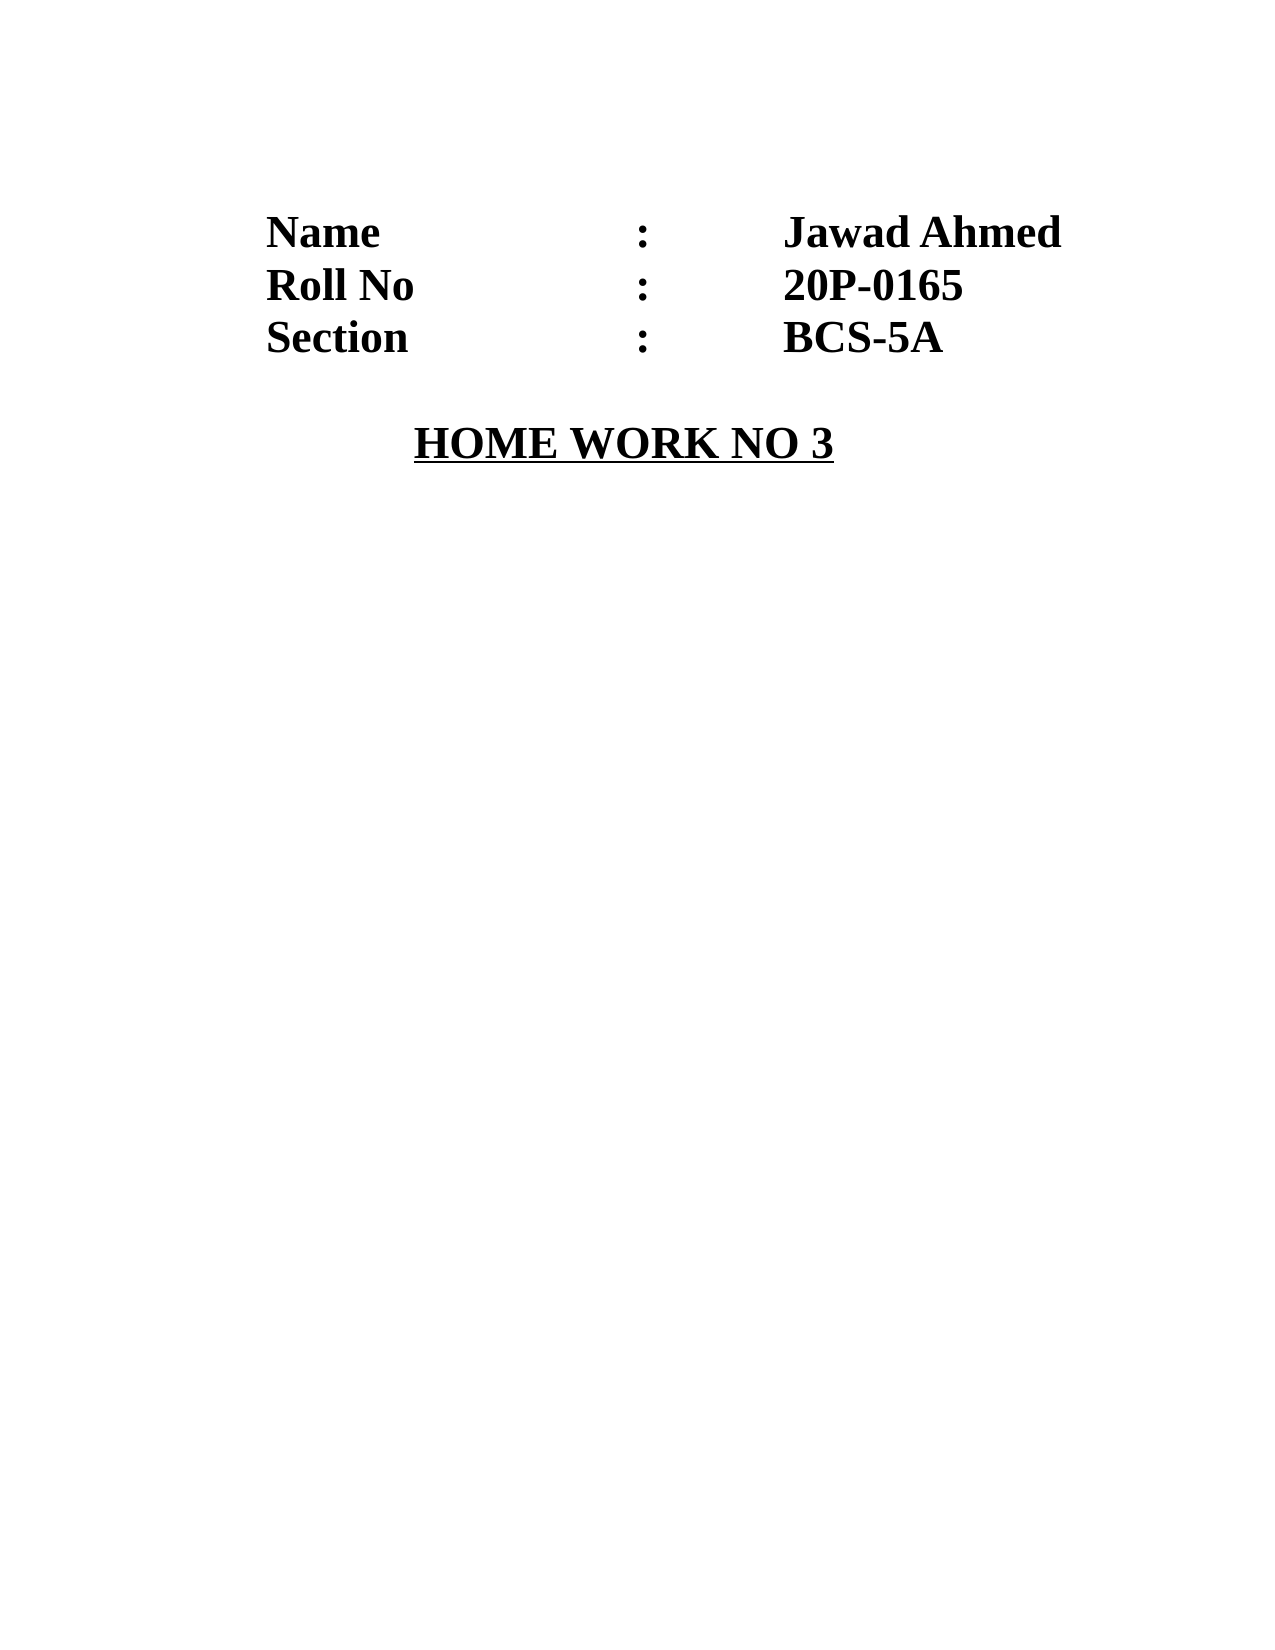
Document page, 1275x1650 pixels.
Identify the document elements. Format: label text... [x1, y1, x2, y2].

text Roll No : 20P-0165 [118, 257, 1157, 310]
text Name : Jawad Ahmed [118, 204, 1157, 257]
text Section : BCS-5A [118, 310, 1157, 362]
text HOME WORK NO 3 [118, 415, 1157, 468]
